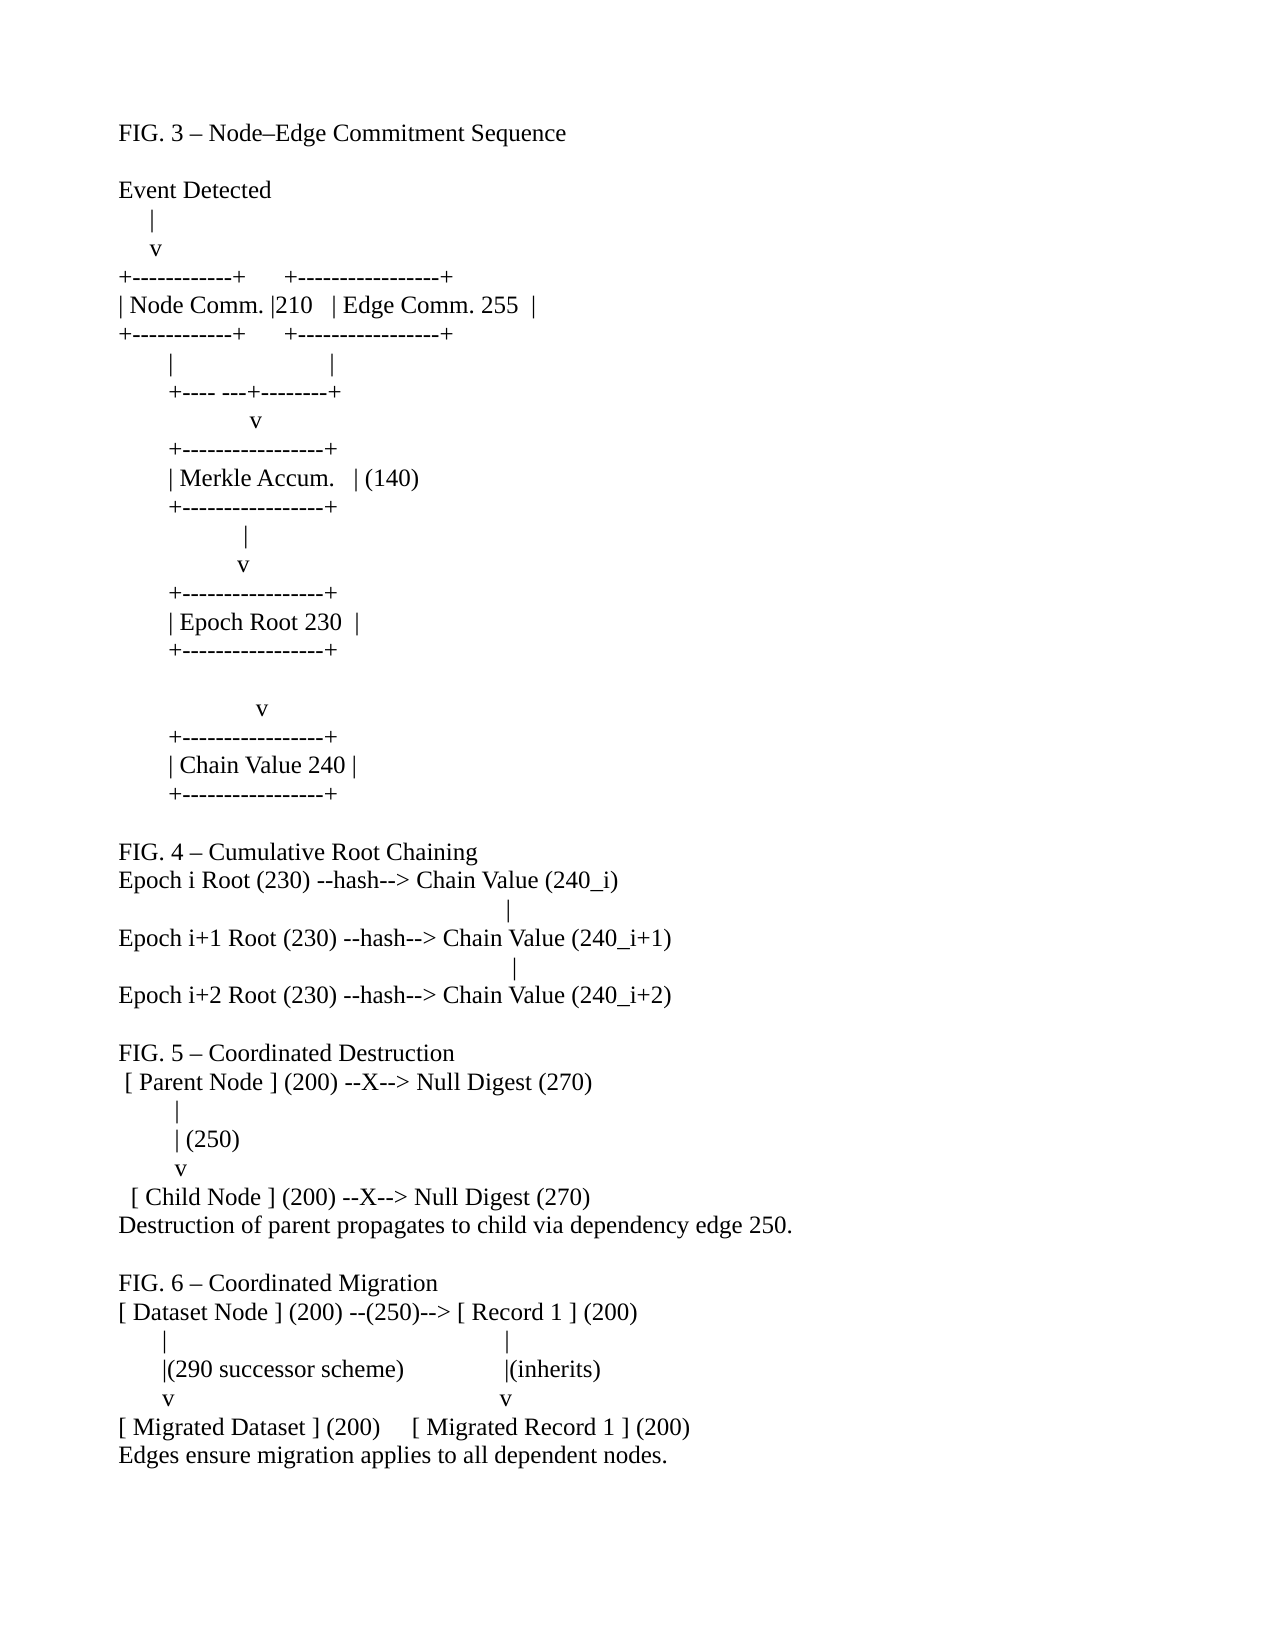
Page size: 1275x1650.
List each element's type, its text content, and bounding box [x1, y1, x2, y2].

text FIG. 5 – Coordinated Destruction [118, 1038, 1157, 1067]
text [ Parent Node ] (200) --X--> Null Digest (270) | | (250) v [ Child Node ] (200) --X--> Null Digest (270) Destruction of parent propagates to child via dependency edge 250. [118, 1067, 1157, 1239]
text FIG. 6 – Coordinated Migration [118, 1268, 1157, 1297]
text [ Dataset Node ] (200) --(250)--> [ Record 1 ] (200) | | |(290 successor scheme) |(inherits) v v [ Migrated Dataset ] (200) [ Migrated Record 1 ] (200) Edges ensure migration applies to all dependent nodes. [118, 1297, 1157, 1469]
text FIG. 3 – Node–Edge Commitment Sequence [118, 118, 1157, 147]
text Event Detected | v +------------+ +-----------------+ | Node Comm. |210 | Edge Comm. 255 | +------------+ +-----------------+ | | +---- ---+--------+ v +-----------------+ | Merkle Accum. | (140) +-----------------+ | v +-----------------+ | Epoch Root 230 | +-----------------+ v +-----------------+ | Chain Value 240 | +-----------------+ [118, 176, 1157, 837]
text Epoch i Root (230) --hash--> Chain Value (240_i) | Epoch i+1 Root (230) --hash--> Chain Value (240_i+1) | Epoch i+2 Root (230) --hash--> Chain Value (240_i+2) [118, 866, 1157, 1038]
text FIG. 4 – Cumulative Root Chaining [118, 837, 1157, 866]
